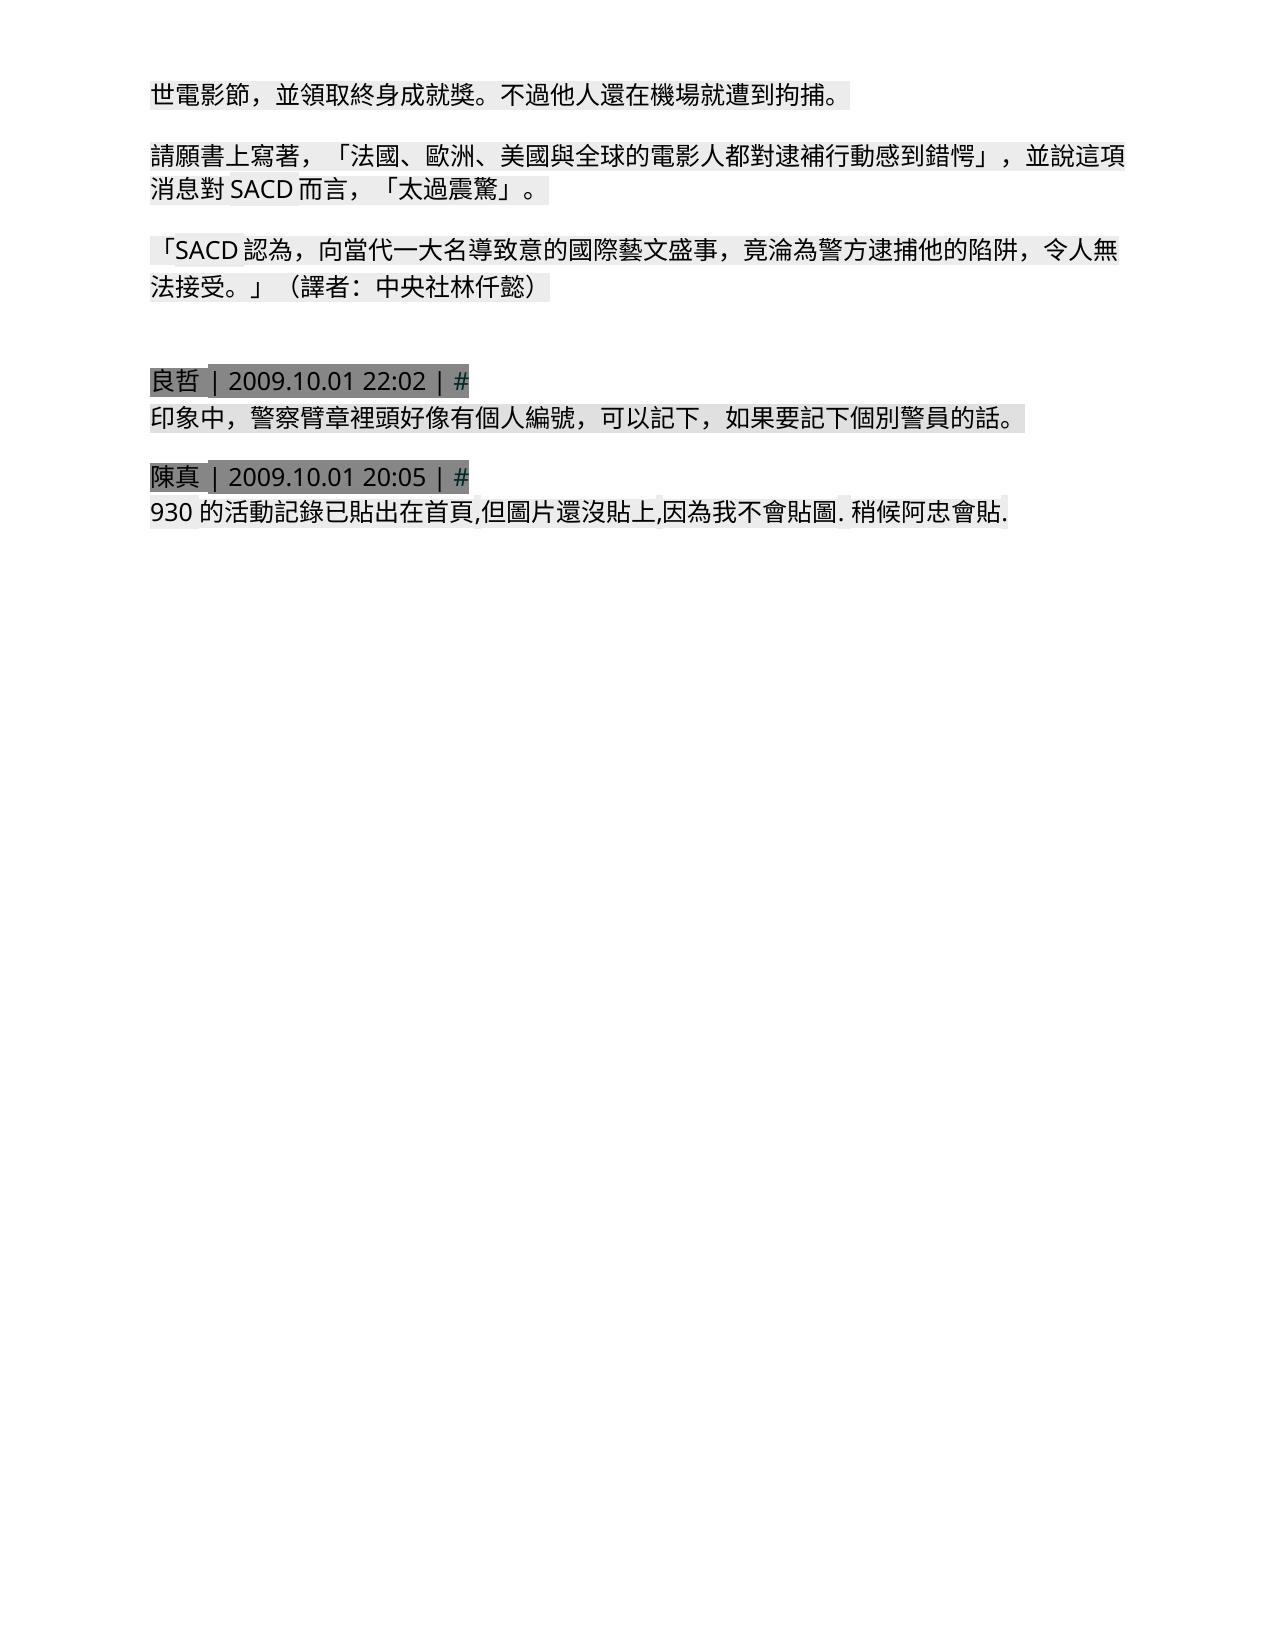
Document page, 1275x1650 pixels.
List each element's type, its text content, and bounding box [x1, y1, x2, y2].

text 「SACD認為，向當代一大名導致意的國際藝文盛事，竟淪為警方逮捕他的陷阱，令人無法接受。」（譯者：中央社林仟懿） [150, 231, 1125, 337]
text 良哲 | 2009.10.01 22:02 | # [150, 362, 1125, 398]
text 世電影節，並領取終身成就獎。不過他人還在機場就遭到拘捕。 [150, 75, 1125, 110]
text 930 的活動記錄已貼出在首頁,但圖片還沒貼上,因為我不會貼圖. 稍候阿忠會貼. [150, 494, 1125, 564]
text 請願書上寫著，「法國、歐洲、美國與全球的電影人都對逮補行動感到錯愕」，並說這項消息對SACD而言，「太過震驚」。 [150, 135, 1125, 206]
text 印象中，警察臂章裡頭好像有個人編號，可以記下，如果要記下個別警員的話。 [150, 398, 1125, 433]
text 陳真 | 2009.10.01 20:05 | # [150, 458, 1125, 494]
